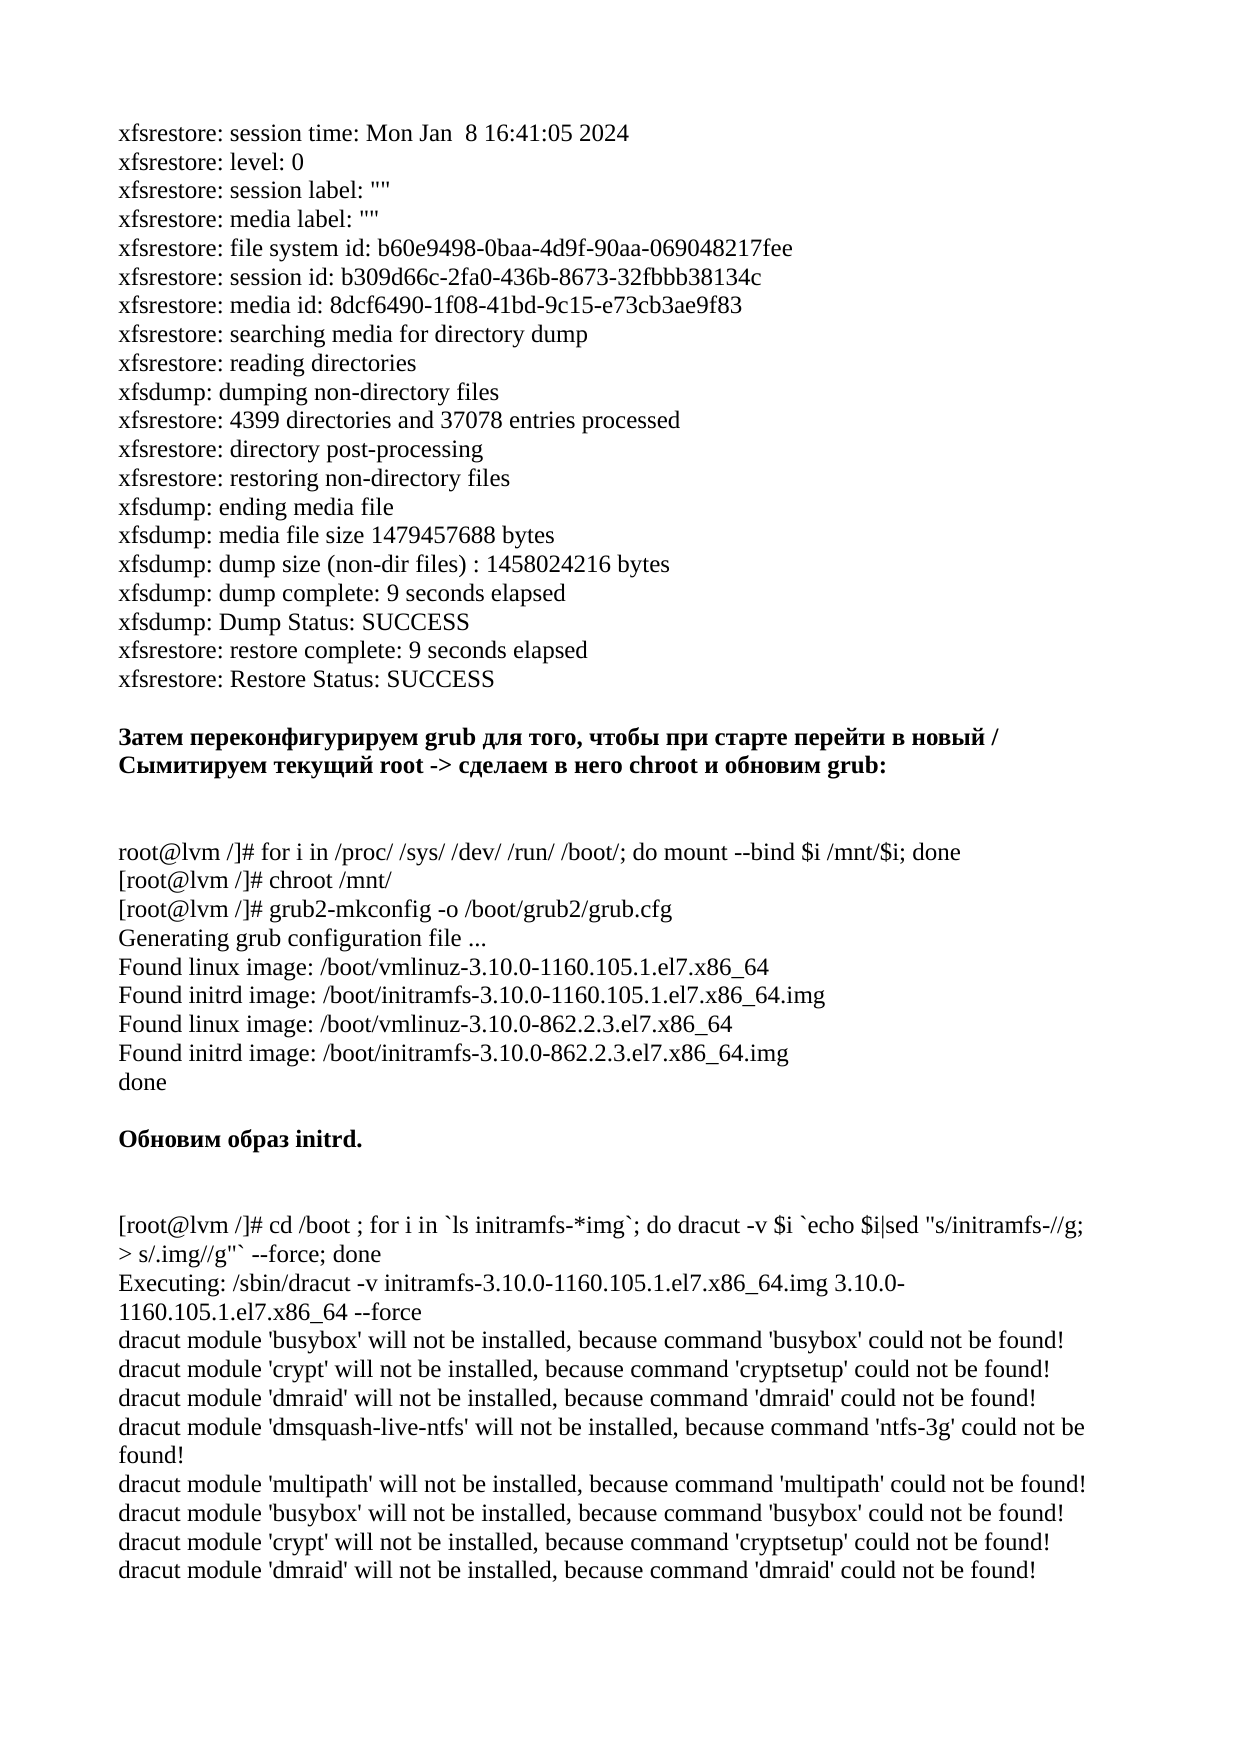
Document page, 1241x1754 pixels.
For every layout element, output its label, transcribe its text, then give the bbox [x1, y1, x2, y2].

text xfsrestore: reading directories [118, 348, 1122, 377]
text dracut module 'crypt' will not be installed, because command 'cryptsetup' could not be found! [118, 1527, 1122, 1556]
text xfsrestore: restore complete: 9 seconds elapsed [118, 636, 1122, 664]
text xfsdump: dump size (non-dir files) : 1458024216 bytes [118, 549, 1122, 578]
text Found linux image: /boot/vmlinuz-3.10.0-1160.105.1.el7.x86_64 [118, 952, 1122, 981]
text done [118, 1067, 1122, 1096]
text Сымитируем текущий root -> сделаем в него chroot и обновим grub: [118, 751, 1122, 779]
text xfsrestore: restoring non-directory files [118, 463, 1122, 492]
text xfsrestore: level: 0 [118, 147, 1122, 176]
text [root@lvm /]# cd /boot ; for i in `ls initramfs-*img`; do dracut -v $i `echo $i|sed "s/initramfs-//g; [118, 1211, 1122, 1239]
text xfsrestore: Restore Status: SUCCESS [118, 664, 1122, 693]
text xfsdump: dump complete: 9 seconds elapsed [118, 578, 1122, 607]
text xfsrestore: file system id: b60e9498-0baa-4d9f-90aa-069048217fee [118, 233, 1122, 262]
text xfsrestore: 4399 directories and 37078 entries processed [118, 406, 1122, 434]
text [root@lvm /]# chroot /mnt/ [118, 866, 1122, 894]
text root@lvm /]# for i in /proc/ /sys/ /dev/ /run/ /boot/; do mount --bind $i /mnt/$i; done [118, 837, 1122, 866]
text xfsdump: ending media file [118, 492, 1122, 521]
text dracut module 'dmsquash-live-ntfs' will not be installed, because command 'ntfs-3g' could not be found! [118, 1412, 1122, 1469]
text Found linux image: /boot/vmlinuz-3.10.0-862.2.3.el7.x86_64 [118, 1009, 1122, 1038]
text Обновим образ initrd. [118, 1124, 1122, 1153]
text dracut module 'busybox' will not be installed, because command 'busybox' could not be found! [118, 1326, 1122, 1354]
text xfsdump: media file size 1479457688 bytes [118, 521, 1122, 549]
text xfsrestore: directory post-processing [118, 434, 1122, 463]
text Found initrd image: /boot/initramfs-3.10.0-1160.105.1.el7.x86_64.img [118, 981, 1122, 1009]
text xfsrestore: media id: 8dcf6490-1f08-41bd-9c15-e73cb3ae9f83 [118, 291, 1122, 319]
text dracut module 'busybox' will not be installed, because command 'busybox' could not be found! [118, 1498, 1122, 1527]
text xfsrestore: session time: Mon Jan 8 16:41:05 2024 [118, 118, 1122, 147]
text Затем переконфигурируем grub для того, чтобы при старте перейти в новый / [118, 722, 1122, 751]
text xfsrestore: session id: b309d66c-2fa0-436b-8673-32fbbb38134c [118, 262, 1122, 291]
text xfsrestore: session label: "" [118, 176, 1122, 204]
text > s/.img//g"` --force; done [118, 1239, 1122, 1268]
text dracut module 'multipath' will not be installed, because command 'multipath' could not be found! [118, 1469, 1122, 1498]
text Executing: /sbin/dracut -v initramfs-3.10.0-1160.105.1.el7.x86_64.img 3.10.0-1160.105.1.el7.x86_64 --force [118, 1268, 1122, 1326]
text dracut module 'dmraid' will not be installed, because command 'dmraid' could not be found! [118, 1556, 1122, 1584]
text dracut module 'dmraid' will not be installed, because command 'dmraid' could not be found! [118, 1383, 1122, 1412]
text xfsrestore: media label: "" [118, 204, 1122, 233]
text xfsdump: Dump Status: SUCCESS [118, 607, 1122, 636]
text dracut module 'crypt' will not be installed, because command 'cryptsetup' could not be found! [118, 1354, 1122, 1383]
text xfsdump: dumping non-directory files [118, 377, 1122, 406]
text Found initrd image: /boot/initramfs-3.10.0-862.2.3.el7.x86_64.img [118, 1038, 1122, 1067]
text Generating grub configuration file ... [118, 923, 1122, 952]
text xfsrestore: searching media for directory dump [118, 319, 1122, 348]
text [root@lvm /]# grub2-mkconfig -o /boot/grub2/grub.cfg [118, 894, 1122, 923]
